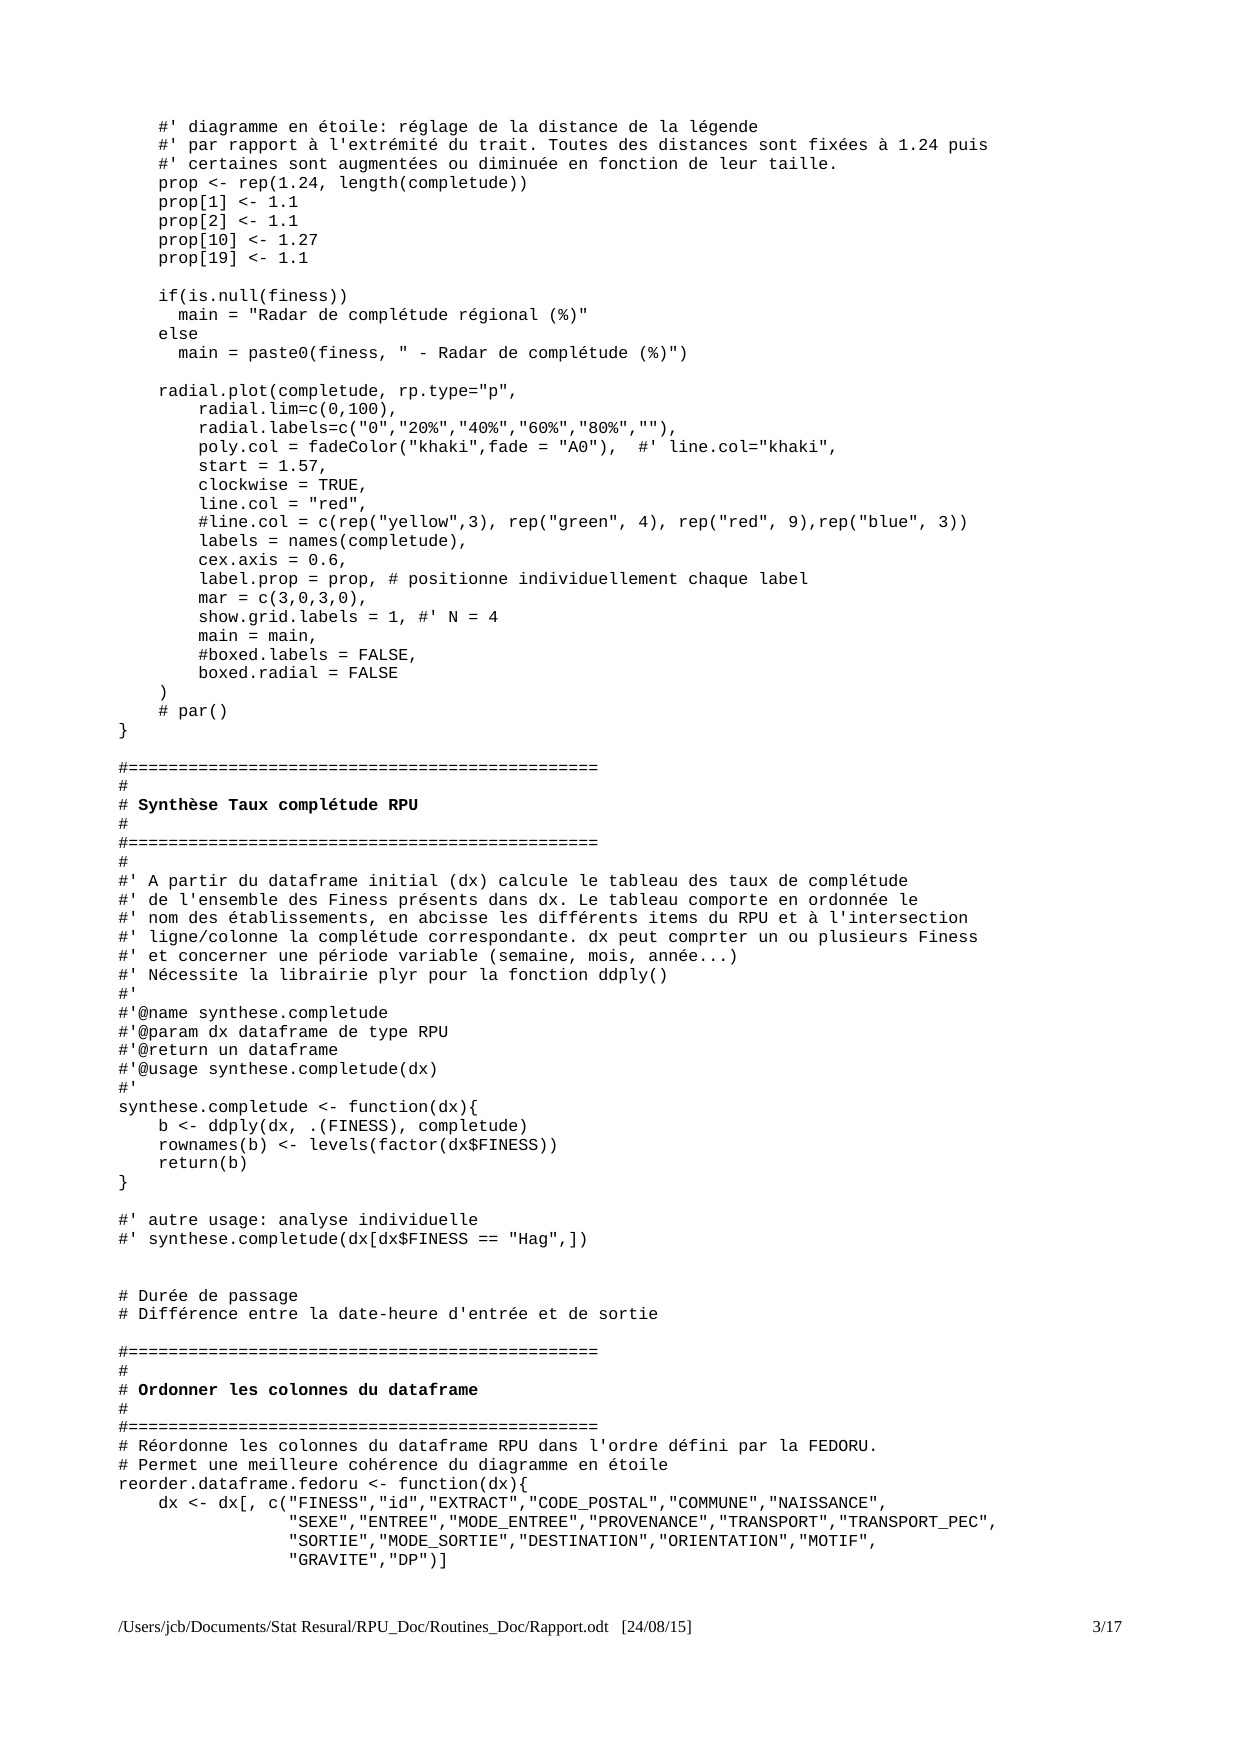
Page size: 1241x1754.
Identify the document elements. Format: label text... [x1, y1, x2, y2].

text synthese.completude <- function(dx){ [118, 1098, 1122, 1117]
text prop[1] <- 1.1 [118, 193, 1122, 212]
text main = paste0(finess, " - Radar de complétude (%)") [118, 344, 1122, 363]
text #' synthese.completude(dx[dx$FINESS == "Hag",]) [118, 1231, 1122, 1249]
text boxed.radial = FALSE [118, 665, 1122, 684]
text #'@return un dataframe [118, 1042, 1122, 1061]
text line.col = "red", [118, 495, 1122, 514]
text b <- ddply(dx, .(FINESS), completude) [118, 1117, 1122, 1136]
text main = main, [118, 627, 1122, 646]
text radial.labels=c("0","20%","40%","60%","80%",""), [118, 420, 1122, 439]
text # Durée de passage [118, 1287, 1122, 1306]
text #' [118, 985, 1122, 1004]
text radial.plot(completude, rp.type="p", [118, 382, 1122, 401]
text #'@param dx dataframe de type RPU [118, 1023, 1122, 1042]
text mar = c(3,0,3,0), [118, 589, 1122, 608]
text # [118, 853, 1122, 872]
text } [118, 721, 1122, 740]
text # Synthèse Taux complétude RPU [118, 797, 1122, 816]
text prop[10] <- 1.27 [118, 231, 1122, 250]
text #' nom des établissements, en abcisse les différents items du RPU et à l'intersection [118, 910, 1122, 929]
text "SEXE","ENTREE","MODE_ENTREE","PROVENANCE","TRANSPORT","TRANSPORT_PEC", [118, 1513, 1122, 1532]
text #' diagramme en étoile: réglage de la distance de la légende [118, 118, 1122, 137]
text } [118, 1174, 1122, 1193]
text clockwise = TRUE, [118, 476, 1122, 495]
text cex.axis = 0.6, [118, 552, 1122, 571]
text # Réordonne les colonnes du dataframe RPU dans l'ordre défini par la FEDORU. [118, 1438, 1122, 1457]
text # par() [118, 703, 1122, 721]
text # Ordonner les colonnes du dataframe [118, 1381, 1122, 1400]
text #' autre usage: analyse individuelle [118, 1212, 1122, 1231]
text return(b) [118, 1155, 1122, 1174]
text #' de l'ensemble des Finess présents dans dx. Le tableau comporte en ordonnée le [118, 891, 1122, 910]
text # [118, 778, 1122, 797]
text main = "Radar de complétude régional (%)" [118, 307, 1122, 326]
text #boxed.labels = FALSE, [118, 646, 1122, 665]
text prop[19] <- 1.1 [118, 250, 1122, 269]
text # [118, 1362, 1122, 1381]
text #line.col = c(rep("yellow",3), rep("green", 4), rep("red", 9),rep("blue", 3)) [118, 514, 1122, 533]
text labels = names(completude), [118, 533, 1122, 552]
text prop[2] <- 1.1 [118, 212, 1122, 231]
text #' [118, 1080, 1122, 1098]
text "GRAVITE","DP")] [118, 1551, 1122, 1570]
text #=============================================== [118, 759, 1122, 778]
text radial.lim=c(0,100), [118, 401, 1122, 420]
text "SORTIE","MODE_SORTIE","DESTINATION","ORIENTATION","MOTIF", [118, 1532, 1122, 1551]
text #=============================================== [118, 1344, 1122, 1362]
text #' certaines sont augmentées ou diminuée en fonction de leur taille. [118, 156, 1122, 175]
text #'@name synthese.completude [118, 1004, 1122, 1023]
text #' ligne/colonne la complétude correspondante. dx peut comprter un ou plusieurs Finess [118, 929, 1122, 948]
text # Différence entre la date-heure d'entrée et de sortie [118, 1306, 1122, 1325]
text reorder.dataframe.fedoru <- function(dx){ [118, 1476, 1122, 1494]
text label.prop = prop, # positionne individuellement chaque label [118, 571, 1122, 589]
text poly.col = fadeColor("khaki",fade = "A0"), #' line.col="khaki", [118, 439, 1122, 457]
text #'@usage synthese.completude(dx) [118, 1061, 1122, 1080]
text else [118, 326, 1122, 344]
text ) [118, 684, 1122, 703]
text rownames(b) <- levels(factor(dx$FINESS)) [118, 1136, 1122, 1155]
text # [118, 1400, 1122, 1419]
text dx <- dx[, c("FINESS","id","EXTRACT","CODE_POSTAL","COMMUNE","NAISSANCE", [118, 1494, 1122, 1513]
text #' Nécessite la librairie plyr pour la fonction ddply() [118, 967, 1122, 985]
text #=============================================== [118, 834, 1122, 853]
text #' par rapport à l'extrémité du trait. Toutes des distances sont fixées à 1.24 puis [118, 137, 1122, 156]
text # [118, 816, 1122, 834]
text #' et concerner une période variable (semaine, mois, année...) [118, 948, 1122, 967]
text start = 1.57, [118, 457, 1122, 476]
text #=============================================== [118, 1419, 1122, 1438]
text #' A partir du dataframe initial (dx) calcule le tableau des taux de complétude [118, 872, 1122, 891]
text # Permet une meilleure cohérence du diagramme en étoile [118, 1457, 1122, 1476]
text prop <- rep(1.24, length(completude)) [118, 175, 1122, 193]
text if(is.null(finess)) [118, 288, 1122, 307]
text show.grid.labels = 1, #' N = 4 [118, 608, 1122, 627]
